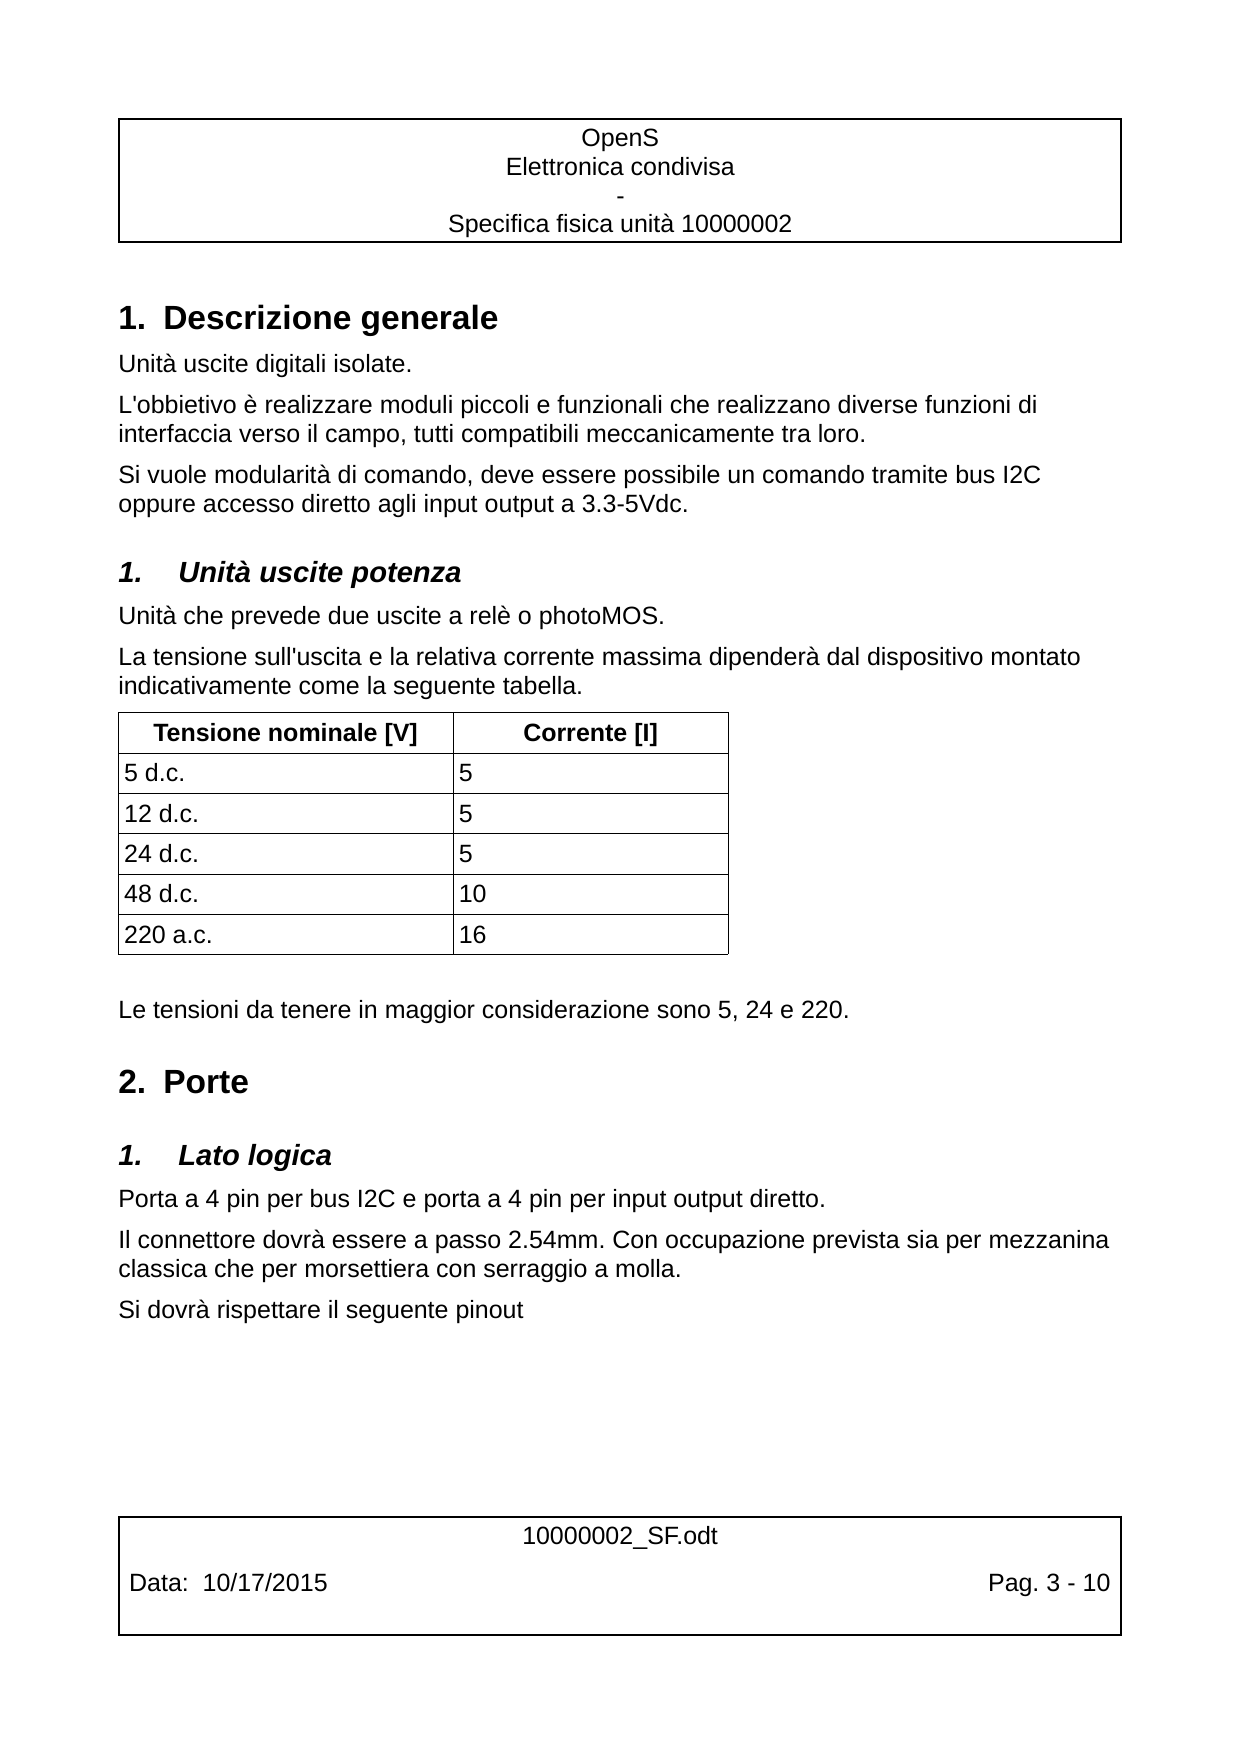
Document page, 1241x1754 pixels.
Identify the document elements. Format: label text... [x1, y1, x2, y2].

table_cell 24 d.c. [119, 834, 453, 873]
subtitle Lato logica [118, 1138, 1122, 1171]
text La tensione sull'uscita e la relativa corrente massima dipenderà dal dispositivo montato indicativamente come la seguente tabella. [118, 642, 1122, 700]
subtitle Descrizione generale [118, 298, 1122, 336]
subtitle Porte [118, 1062, 1122, 1100]
table_cell 5 [454, 794, 728, 833]
table_cell 220 a.c. [119, 915, 453, 954]
table_cell 10 [454, 875, 728, 914]
table_cell 5 [454, 754, 728, 793]
text L'obbietivo è realizzare moduli piccoli e funzionali che realizzano diverse funzioni di interfaccia verso il campo, tutti compatibili meccanicamente tra loro. [118, 390, 1122, 447]
table_cell 5 d.c. [119, 754, 453, 793]
table_header Corrente [I] [454, 713, 728, 753]
table_cell 5 [454, 834, 728, 873]
table_cell 12 d.c. [119, 794, 453, 833]
table_cell 48 d.c. [119, 875, 453, 914]
text Porta a 4 pin per bus I2C e porta a 4 pin per input output diretto. [118, 1184, 1122, 1213]
table_cell 16 [454, 915, 728, 954]
text Unità che prevede due uscite a relè o photoMOS. [118, 601, 1122, 630]
text Unità uscite digitali isolate. [118, 349, 1122, 377]
text Il connettore dovrà essere a passo 2.54mm. Con occupazione prevista sia per mezzanina classica che per morsettiera con serraggio a molla. [118, 1225, 1122, 1283]
subtitle Unità uscite potenza [118, 555, 1122, 588]
text Si vuole modularità di comando, deve essere possibile un comando tramite bus I2C oppure accesso diretto agli input output a 3.3-5Vdc. [118, 460, 1122, 517]
text Si dovrà rispettare il seguente pinout [118, 1295, 1122, 1324]
text Le tensioni da tenere in maggior considerazione sono 5, 24 e 220. [118, 996, 1122, 1024]
table_header Tensione nominale [V] [119, 713, 453, 753]
